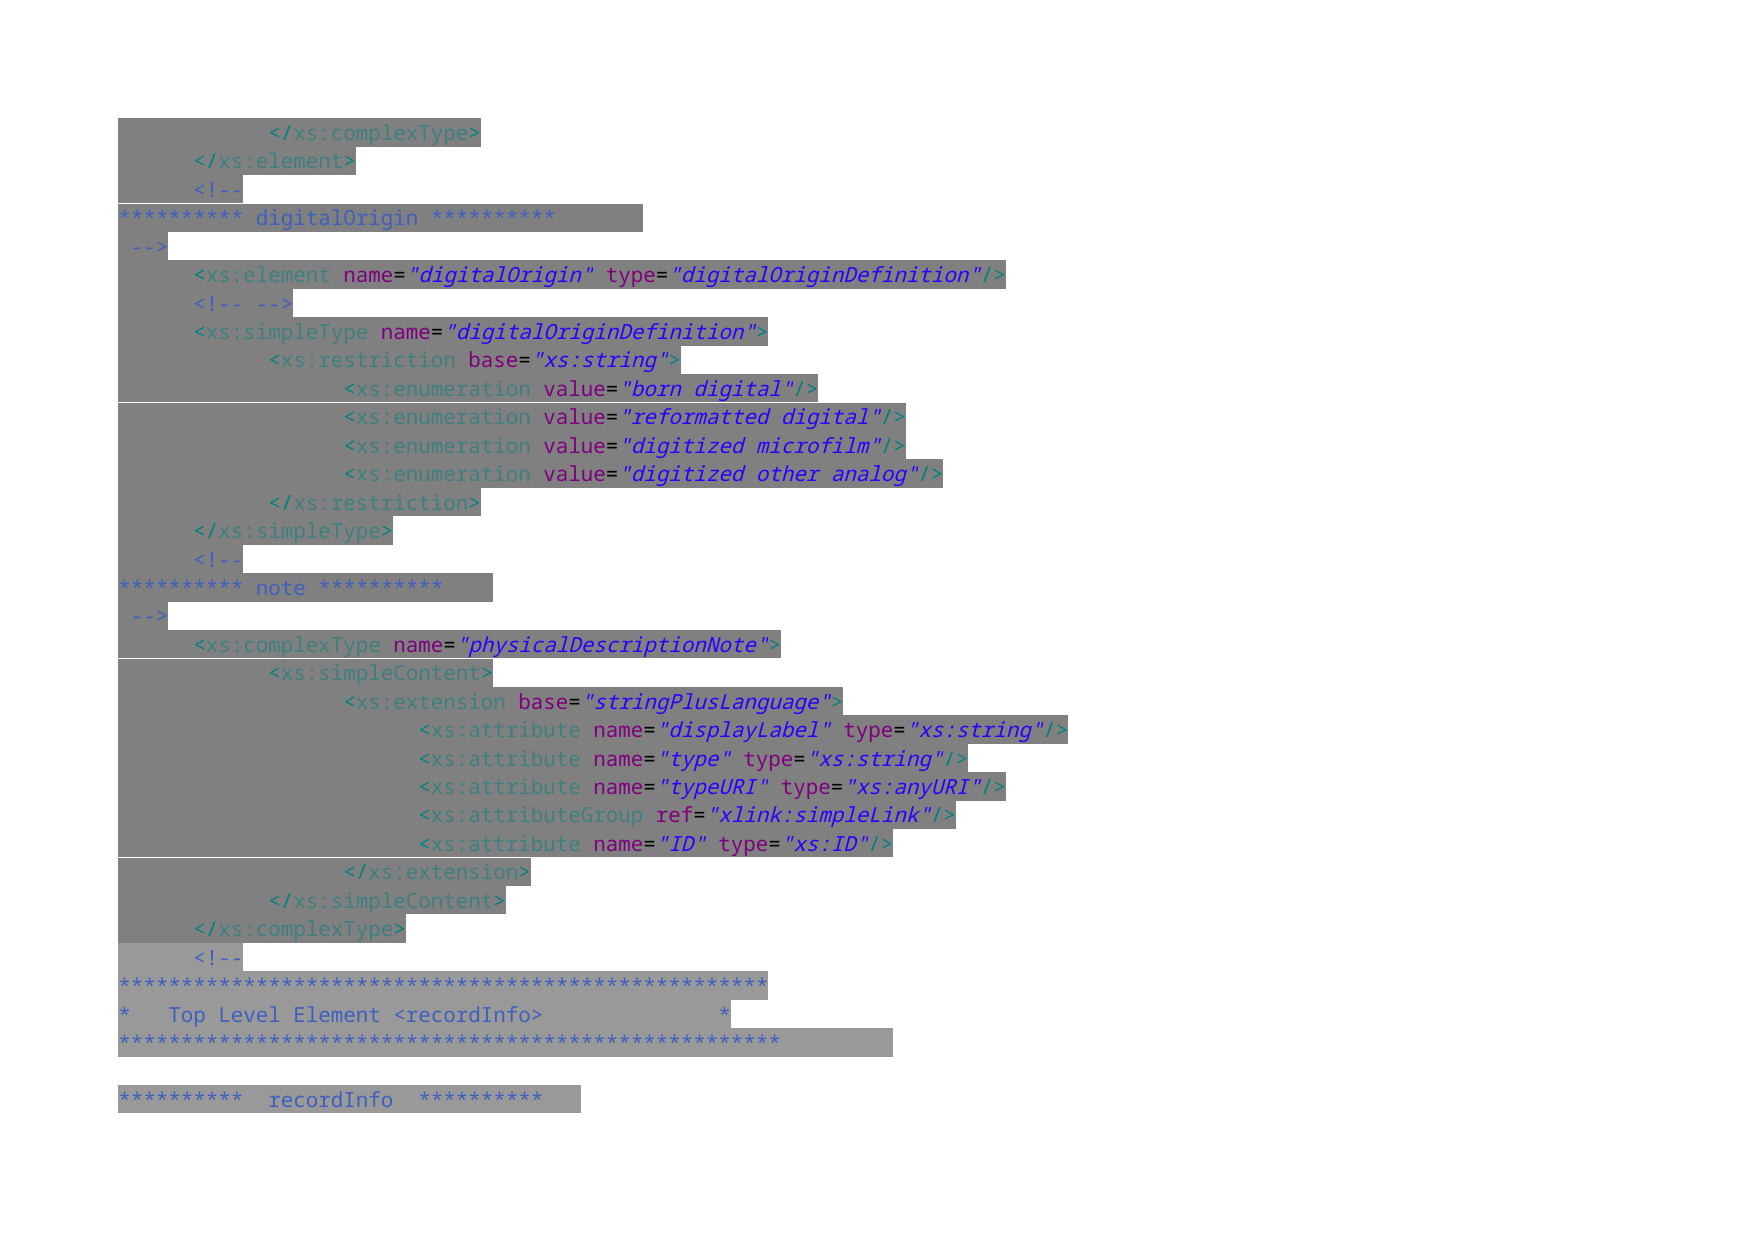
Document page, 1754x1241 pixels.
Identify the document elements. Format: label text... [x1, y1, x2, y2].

text ********** recordInfo ********** [118, 1085, 1636, 1113]
text <!-- --> [118, 289, 1636, 317]
text ********** note ********** [118, 573, 1636, 602]
text </xs:element> [118, 147, 1636, 175]
text <!-- [118, 545, 1636, 573]
text <xs:attribute name="ID" type="xs:ID"/> [118, 829, 1636, 857]
text ********** digitalOrigin ********** [118, 203, 1636, 232]
text <xs:restriction base="xs:string"> [118, 346, 1636, 374]
text <xs:simpleContent> [118, 658, 1636, 687]
text <xs:simpleType name="digitalOriginDefinition"> [118, 317, 1636, 346]
text <!-- [118, 943, 1636, 971]
text <xs:enumeration value="digitized microfilm"/> [118, 431, 1636, 459]
text </xs:simpleType> [118, 516, 1636, 545]
text --> [118, 602, 1636, 630]
text ***************************************************** [118, 1028, 1636, 1057]
text <xs:enumeration value="reformatted digital"/> [118, 402, 1636, 431]
text </xs:complexType> [118, 914, 1636, 943]
text <xs:element name="digitalOrigin" type="digitalOriginDefinition"/> [118, 260, 1636, 289]
text <xs:enumeration value="born digital"/> [118, 374, 1636, 402]
text </xs:restriction> [118, 488, 1636, 516]
text </xs:extension> [118, 857, 1636, 886]
text <xs:enumeration value="digitized other analog"/> [118, 459, 1636, 488]
text <xs:attribute name="typeURI" type="xs:anyURI"/> [118, 772, 1636, 801]
text </xs:complexType> [118, 118, 1636, 147]
text <xs:attributeGroup ref="xlink:simpleLink"/> [118, 801, 1636, 829]
text --> [118, 232, 1636, 260]
text <xs:extension base="stringPlusLanguage"> [118, 687, 1636, 715]
text </xs:simpleContent> [118, 886, 1636, 914]
text <xs:attribute name="type" type="xs:string"/> [118, 744, 1636, 772]
text <xs:attribute name="displayLabel" type="xs:string"/> [118, 715, 1636, 744]
text * Top Level Element <recordInfo> * [118, 1000, 1636, 1028]
text <!-- [118, 175, 1636, 203]
text <xs:complexType name="physicalDescriptionNote"> [118, 630, 1636, 658]
text **************************************************** [118, 971, 1636, 1000]
